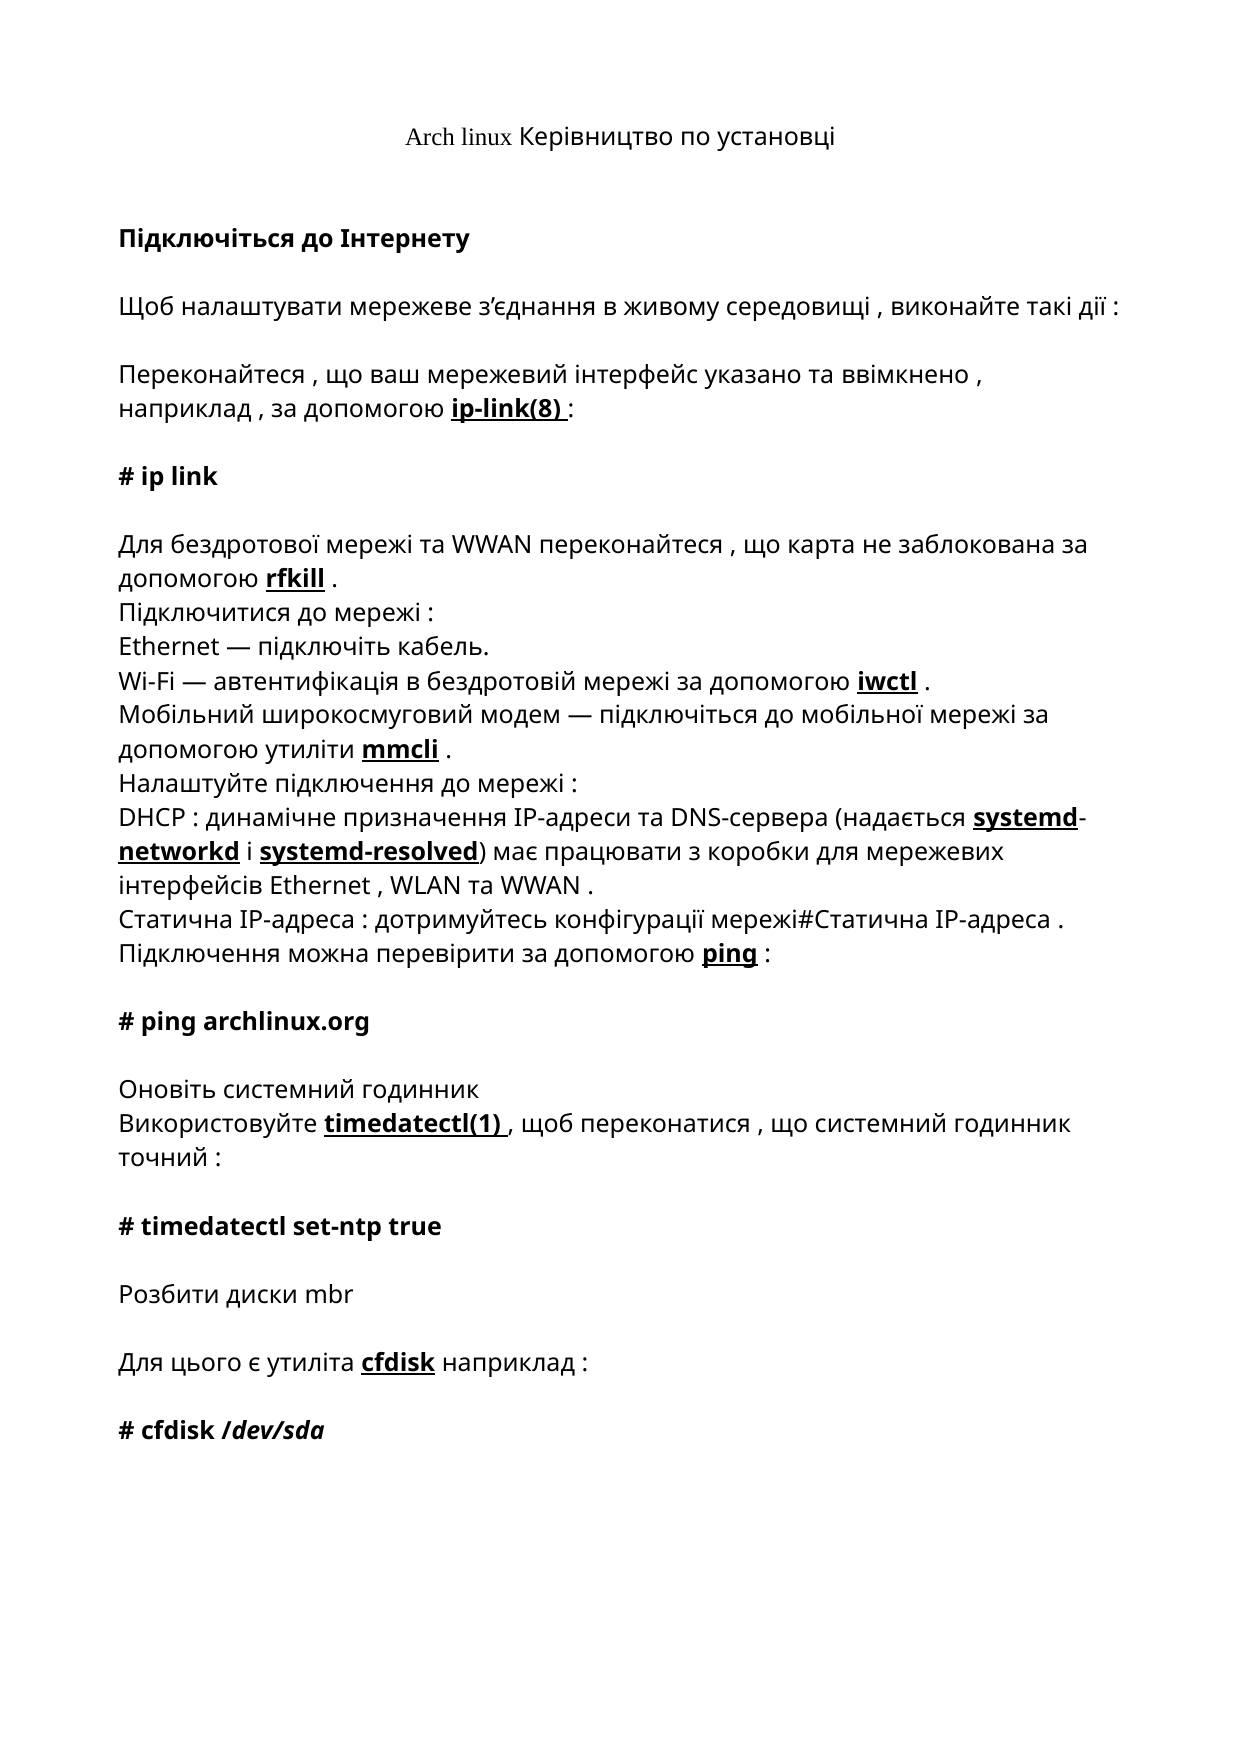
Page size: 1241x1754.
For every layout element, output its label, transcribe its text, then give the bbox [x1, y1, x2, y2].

text Налаштуйте підключення до мережі : [118, 765, 1122, 799]
text Підключення можна перевірити за допомогою ping : [118, 936, 1122, 970]
text Для бездротової мережі та WWAN переконайтеся , що карта не заблокована за допомогою rfkill . [118, 527, 1122, 595]
text # ping archlinux.org [118, 1004, 1122, 1038]
text Підключитися до мережі : [118, 595, 1122, 629]
text DHCP : динамічне призначення IP-адреси та DNS-сервера (надається systemd-networkd і systemd-resolved) має працювати з коробки для мережевих інтерфейсів Ethernet , WLAN та WWAN . [118, 799, 1122, 902]
text Arch linux Керівництво по установці [118, 118, 1122, 152]
text Мобільний широкосмуговий модем — підключіться до мобільної мережі за допомогою утиліти mmcli . [118, 697, 1122, 765]
text Ethernet — підключіть кабель. [118, 629, 1122, 663]
text # timedatectl set-ntp true [118, 1208, 1122, 1242]
text Переконайтеся , що ваш мережевий інтерфейс указано та ввімкнено , наприклад , за допомогою ip-link(8) : [118, 357, 1122, 425]
text Wi-Fi — автентифікація в бездротовій мережі за допомогою iwctl . [118, 663, 1122, 697]
text Розбити диски mbr [118, 1276, 1122, 1310]
text Для цього є утиліта cfdisk наприклад : [118, 1344, 1122, 1378]
text Статична IP-адреса : дотримуйтесь конфігурації мережі#Статична IP-адреса . [118, 902, 1122, 936]
text Оновіть системний годинник [118, 1072, 1122, 1106]
text Використовуйте timedatectl(1) , щоб переконатися , що системний годинник точний : [118, 1106, 1122, 1174]
text # ip link [118, 459, 1122, 493]
text Підключіться до Інтернету [118, 220, 1122, 254]
text Щоб налаштувати мережеве з’єднання в живому середовищі , виконайте такі дії : [118, 288, 1122, 322]
text # cfdisk /dev/sda [118, 1412, 1122, 1447]
